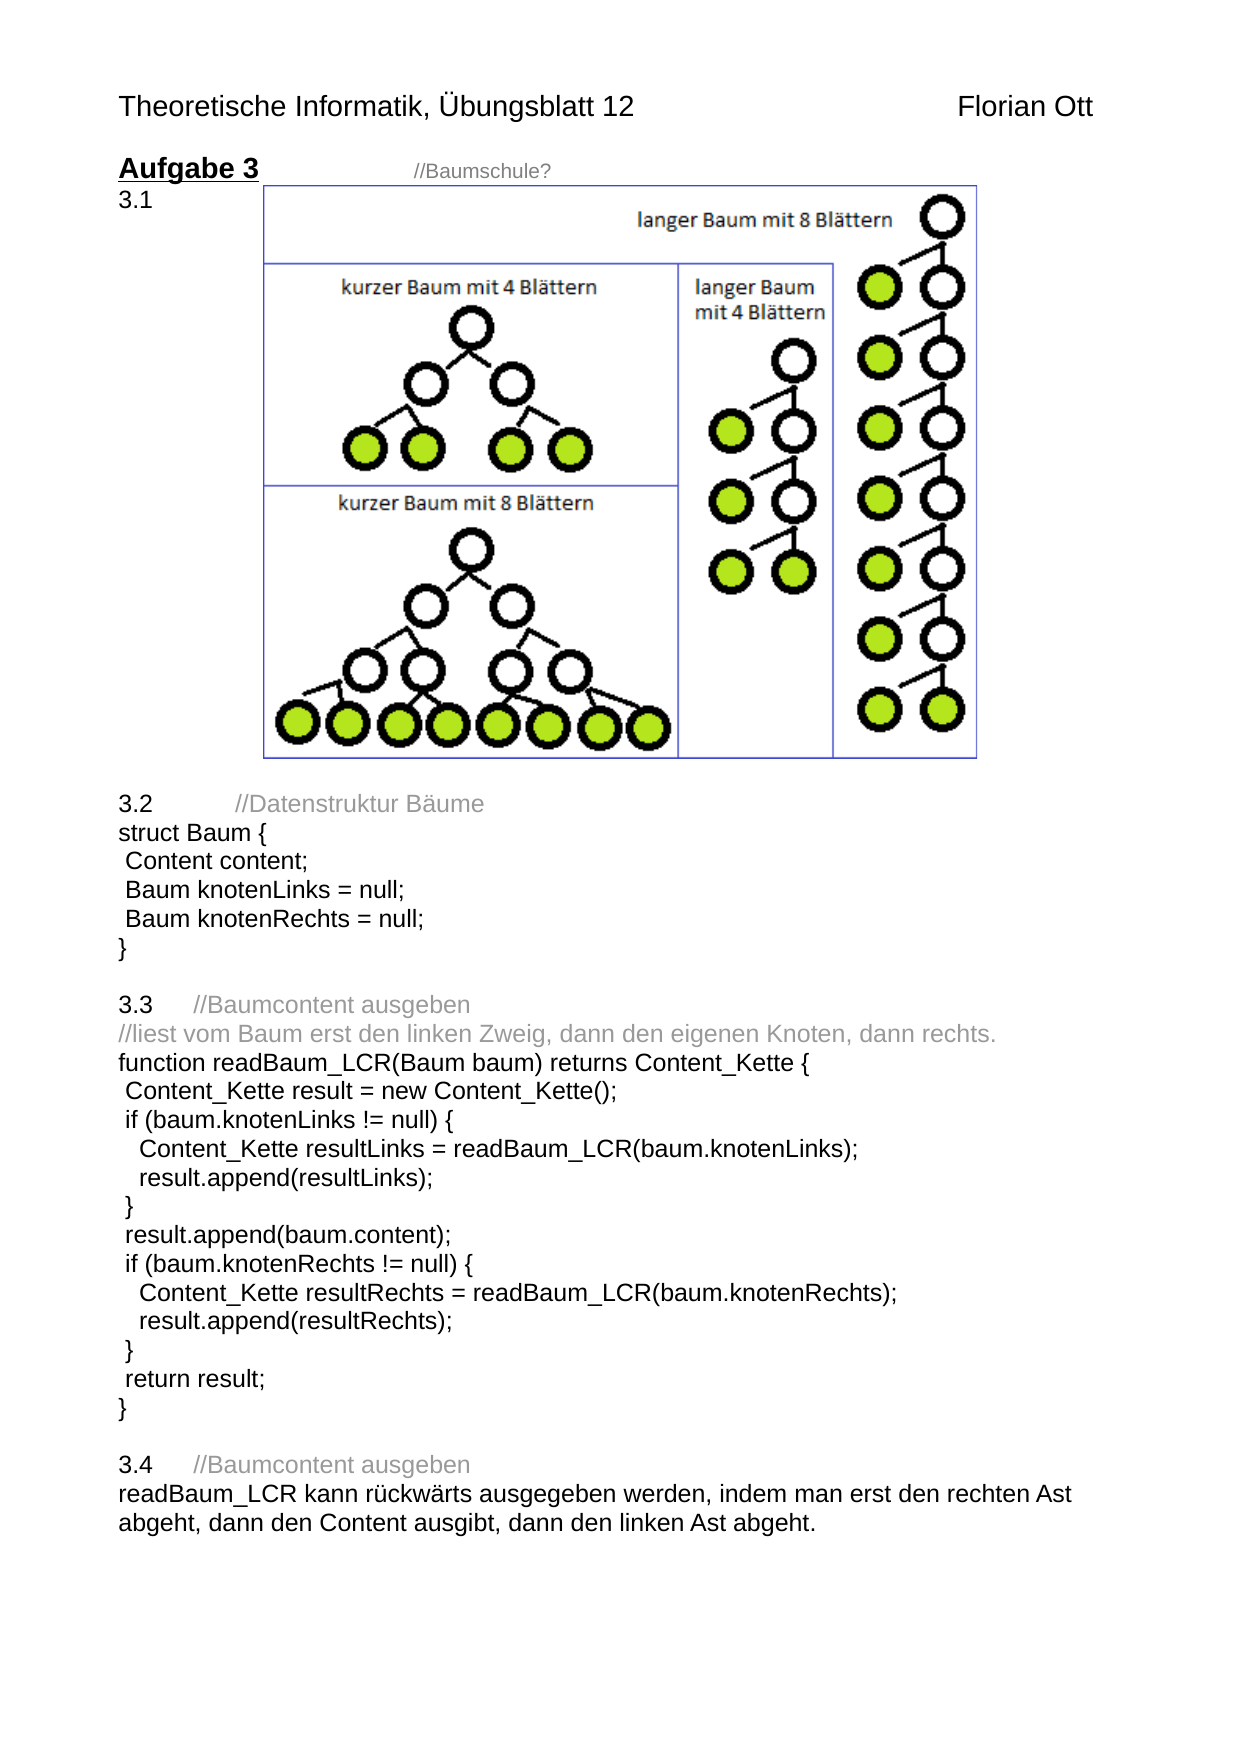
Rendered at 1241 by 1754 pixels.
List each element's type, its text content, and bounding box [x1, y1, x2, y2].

text Content_Kette resultLinks = readBaum_LCR(baum.knotenLinks); [118, 1134, 1122, 1163]
text [978, 185, 1122, 214]
text result.append(baum.content); [118, 1220, 1122, 1249]
text struct Baum { [118, 818, 1122, 846]
text 3.3 //Baumcontent ausgeben [118, 990, 1122, 1019]
text function readBaum_LCR(Baum baum) returns Content_Kette { [118, 1048, 1122, 1076]
text } [118, 1393, 1122, 1421]
text 3.4 //Baumcontent ausgeben [118, 1450, 1122, 1479]
text Content_Kette result = new Content_Kette(); [118, 1076, 1122, 1105]
text result.append(resultLinks); [118, 1163, 1122, 1191]
text readBaum_LCR kann rückwärts ausgegeben werden, indem man erst den rechten Ast abgeht, dann den Content ausgibt, dann den linken Ast abgeht. [118, 1479, 1122, 1536]
text if (baum.knotenLinks != null) { [118, 1105, 1122, 1134]
text Baum knotenRechts = null; [118, 904, 1122, 933]
text Aufgabe 3 //Baumschule? [118, 152, 1122, 185]
text } [118, 1191, 1122, 1220]
text //liest vom Baum erst den linken Zweig, dann den eigenen Knoten, dann rechts. [118, 1019, 1122, 1048]
text } [118, 933, 1122, 961]
text Content content; [118, 846, 1122, 875]
text Baum knotenLinks = null; [118, 875, 1122, 904]
text return result; [118, 1364, 1122, 1393]
picture [263, 185, 978, 759]
text if (baum.knotenRechts != null) { [118, 1249, 1122, 1278]
text 3.1 [118, 185, 263, 214]
text Content_Kette resultRechts = readBaum_LCR(baum.knotenRechts); [118, 1278, 1122, 1306]
text } [118, 1335, 1122, 1364]
text 3.2 //Datenstruktur Bäume [118, 789, 1122, 818]
text result.append(resultRechts); [118, 1306, 1122, 1335]
